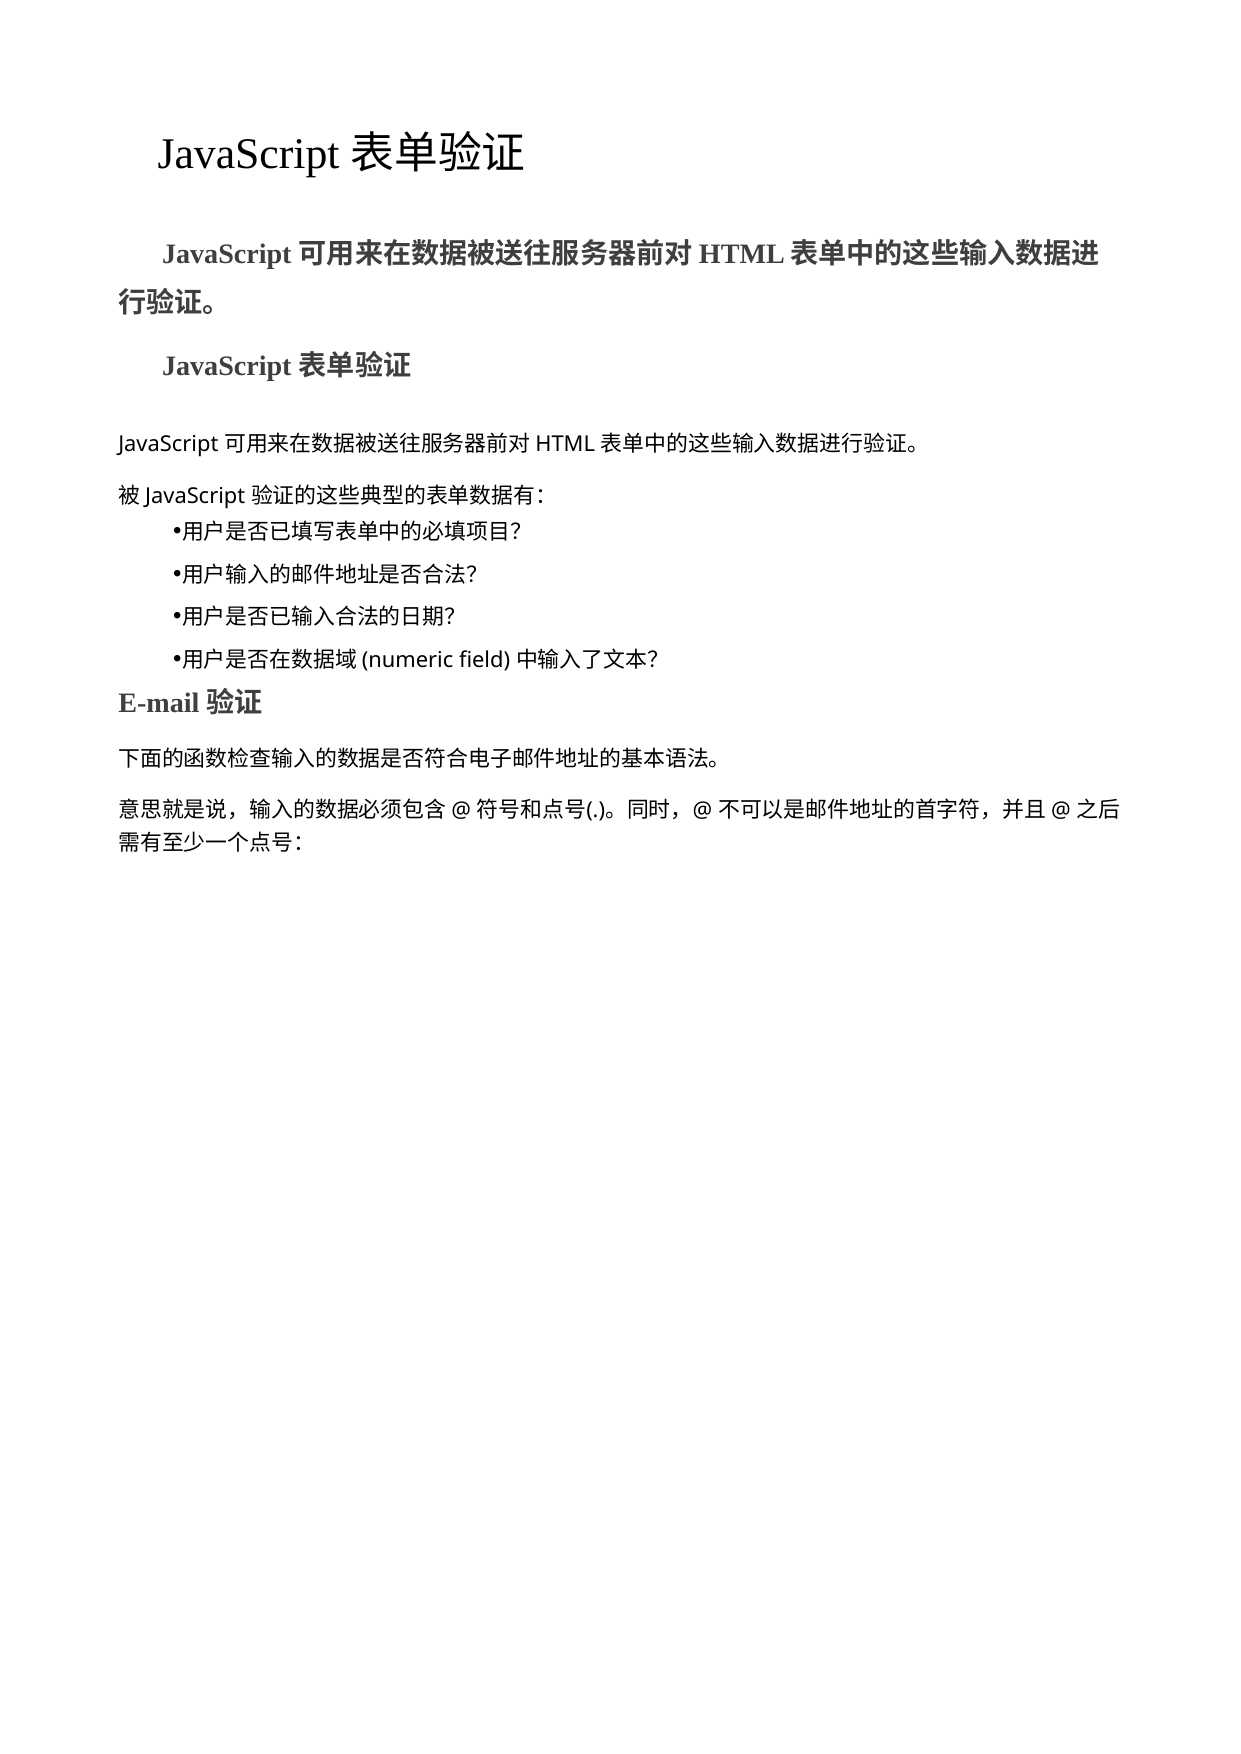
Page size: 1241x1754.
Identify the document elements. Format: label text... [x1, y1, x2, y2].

list 用户是否已输入合法的日期？ [118, 599, 1122, 631]
text 意思就是说，输入的数据必须包含 @ 符号和点号(.)。同时，@ 不可以是邮件地址的首字符，并且 @ 之后需有至少一个点号： [118, 791, 1122, 857]
list 用户输入的邮件地址是否合法？ [118, 557, 1122, 588]
text 被 JavaScript 验证的这些典型的表单数据有： [118, 477, 1122, 509]
text JavaScript 表单验证 [118, 343, 1122, 383]
text JavaScript 可用来在数据被送往服务器前对 HTML 表单中的这些输入数据进行验证。 [118, 231, 1122, 320]
text 下面的函数检查输入的数据是否符合电子邮件地址的基本语法。 [118, 739, 1122, 772]
text JavaScript 可用来在数据被送往服务器前对 HTML 表单中的这些输入数据进行验证。 [118, 425, 1122, 458]
subtitle E-mail 验证 [118, 680, 1122, 721]
list 用户是否已填写表单中的必填项目？ [118, 514, 1122, 546]
subtitle JavaScript 表单验证 [157, 118, 1122, 181]
list 用户是否在数据域 (numeric field) 中输入了文本？ [118, 642, 1122, 674]
